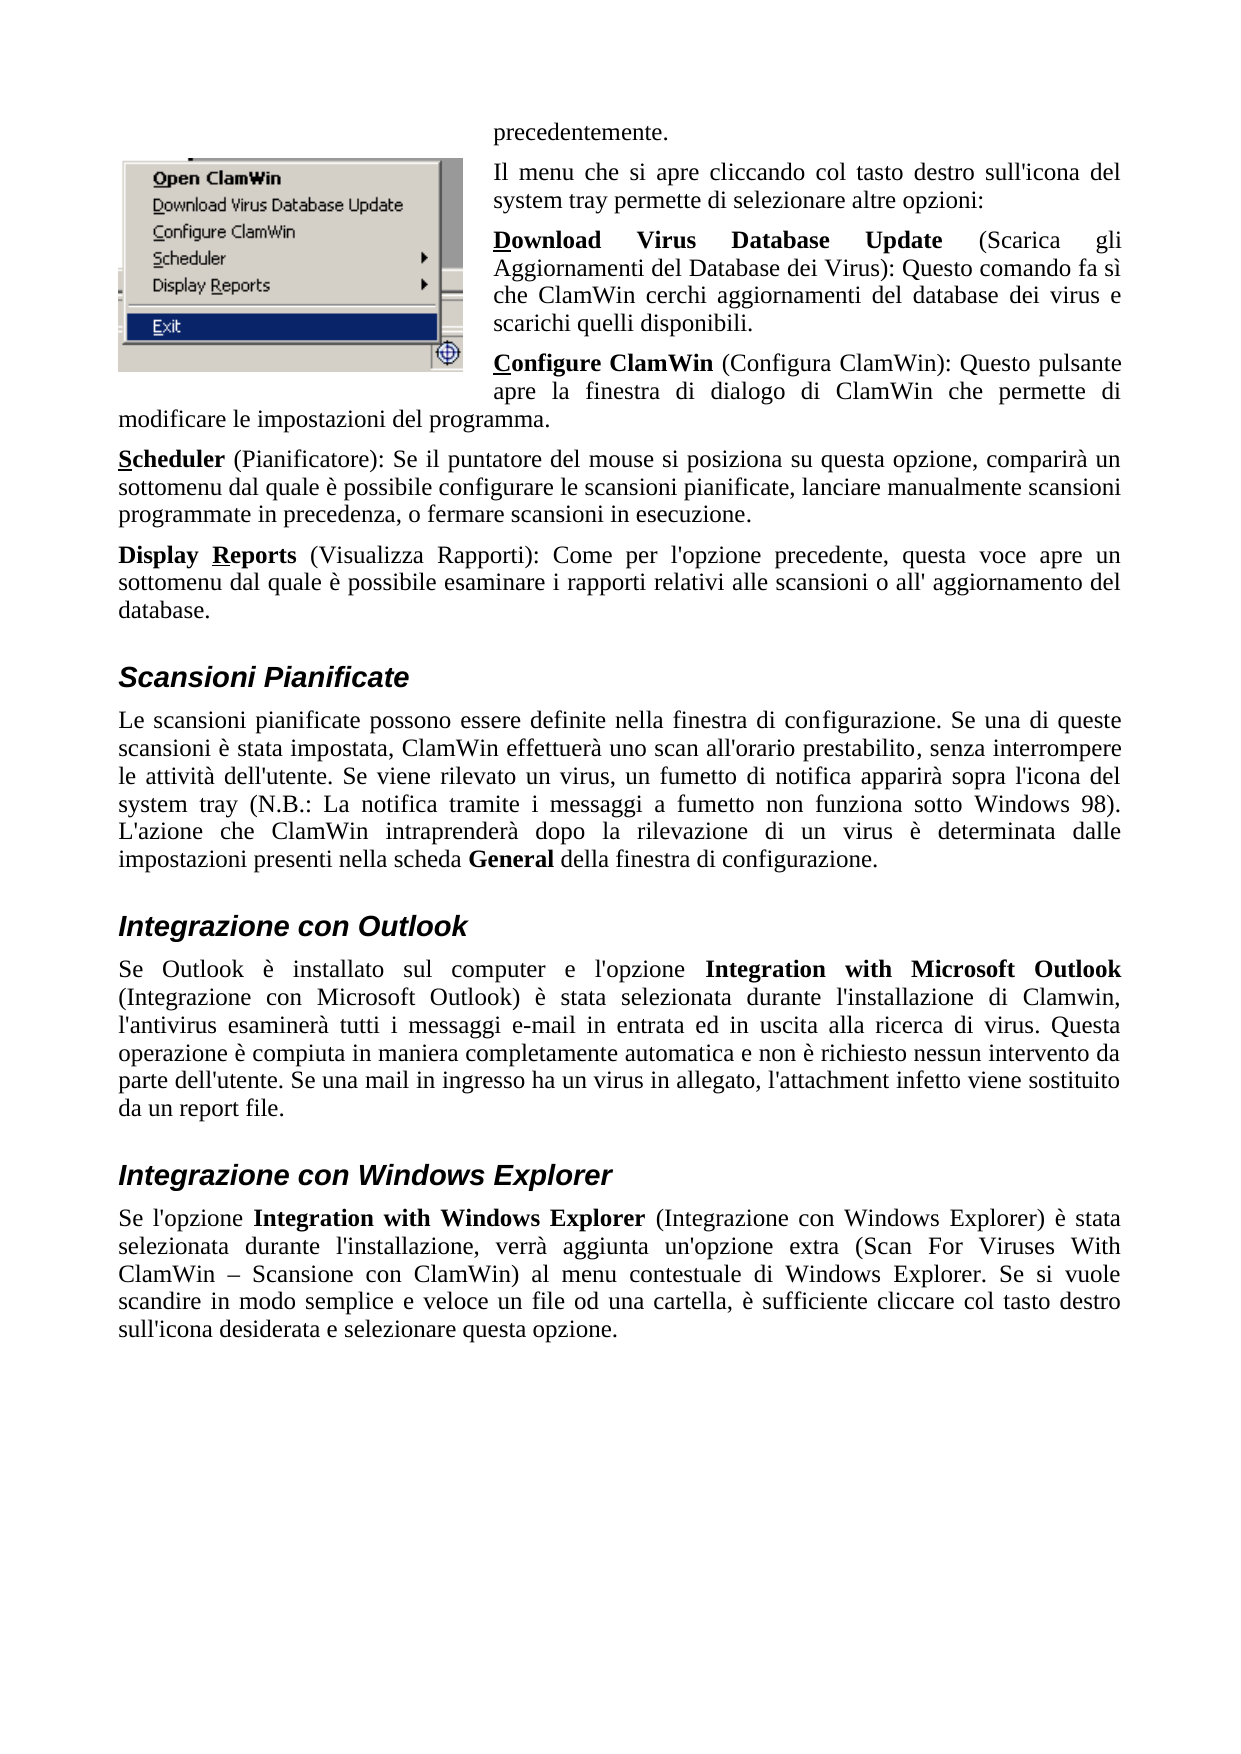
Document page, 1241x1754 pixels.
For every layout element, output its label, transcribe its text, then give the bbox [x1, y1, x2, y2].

text Se l'opzione Integration with Windows Explorer (Integrazione con Windows Explorer) è stata selezionata durante l'installazione, verrà aggiunta un'opzione extra (Scan For Viruses With ClamWin – Scansione con ClamWin) al menu contestuale di Windows Explorer. Se si vuole scandire in modo semplice e veloce un file od una cartella, è sufficiente cliccare col tasto destro sull'icona desiderata e selezionare questa opzione. [118, 1204, 1122, 1343]
subtitle Integrazione con Outlook [118, 910, 1122, 943]
text Display Reports (Visualizza Rapporti): Come per l'opzione precedente, questa voce apre un sottomenu dal quale è possibile esaminare i rapporti relativi alle scansioni o all' aggiornamento del database. [118, 541, 1122, 624]
text Il menu che si apre cliccando col tasto destro sull'icona del system tray permette di selezionare altre opzioni: [463, 158, 1122, 214]
text Scheduler (Pianificatore): Se il puntatore del mouse si posiziona su questa opzione, comparirà un sottomenu dal quale è possibile configurare le scansioni pianificate, lanciare manualmente scansioni programmate in precedenza, o fermare scansioni in esecuzione. [118, 445, 1122, 528]
text Configure ClamWin (Configura ClamWin): Questo pulsante apre la finestra di dialogo di ClamWin che permette di modificare le impostazioni del programma. [118, 349, 1122, 433]
text Se Outlook è installato sul computer e l'opzione Integration with Microsoft Outlook (Integrazione con Microsoft Outlook) è stata selezionata durante l'installazione di Clamwin, l'antivirus esaminerà tutti i messaggi e-mail in entrata ed in uscita alla ricerca di virus. Questa operazione è compiuta in maniera completamente automatica e non è richiesto nessun intervento da parte dell'utente. Se una mail in ingresso ha un virus in allegato, l'attachment infetto viene sostituito da un report file. [118, 956, 1122, 1122]
text Le scansioni pianificate possono essere definite nella finestra di configurazione. Se una di queste scansioni è stata impostata, ClamWin effettuerà uno scan all'orario prestabilito, senza interrompere le attività dell'utente. Se viene rilevato un virus, un fumetto di notifica apparirà sopra l'icona del system tray (N.B.: La notifica tramite i messaggi a fumetto non funziona sotto Windows 98). L'azione che ClamWin intraprenderà dopo la rilevazione di un virus è determinata dalle impostazioni presenti nella scheda General della finestra di configurazione. [118, 707, 1122, 873]
picture [118, 158, 463, 372]
text Download Virus Database Update (Scarica gli Aggiornamenti del Database dei Virus): Questo comando fa sì che ClamWin cerchi aggiornamenti del database dei virus e scarichi quelli disponibili. [463, 226, 1122, 337]
text precedentemente. [118, 118, 1122, 146]
subtitle Integrazione con Windows Explorer [118, 1159, 1122, 1192]
subtitle Scansioni Pianificate [118, 661, 1122, 694]
